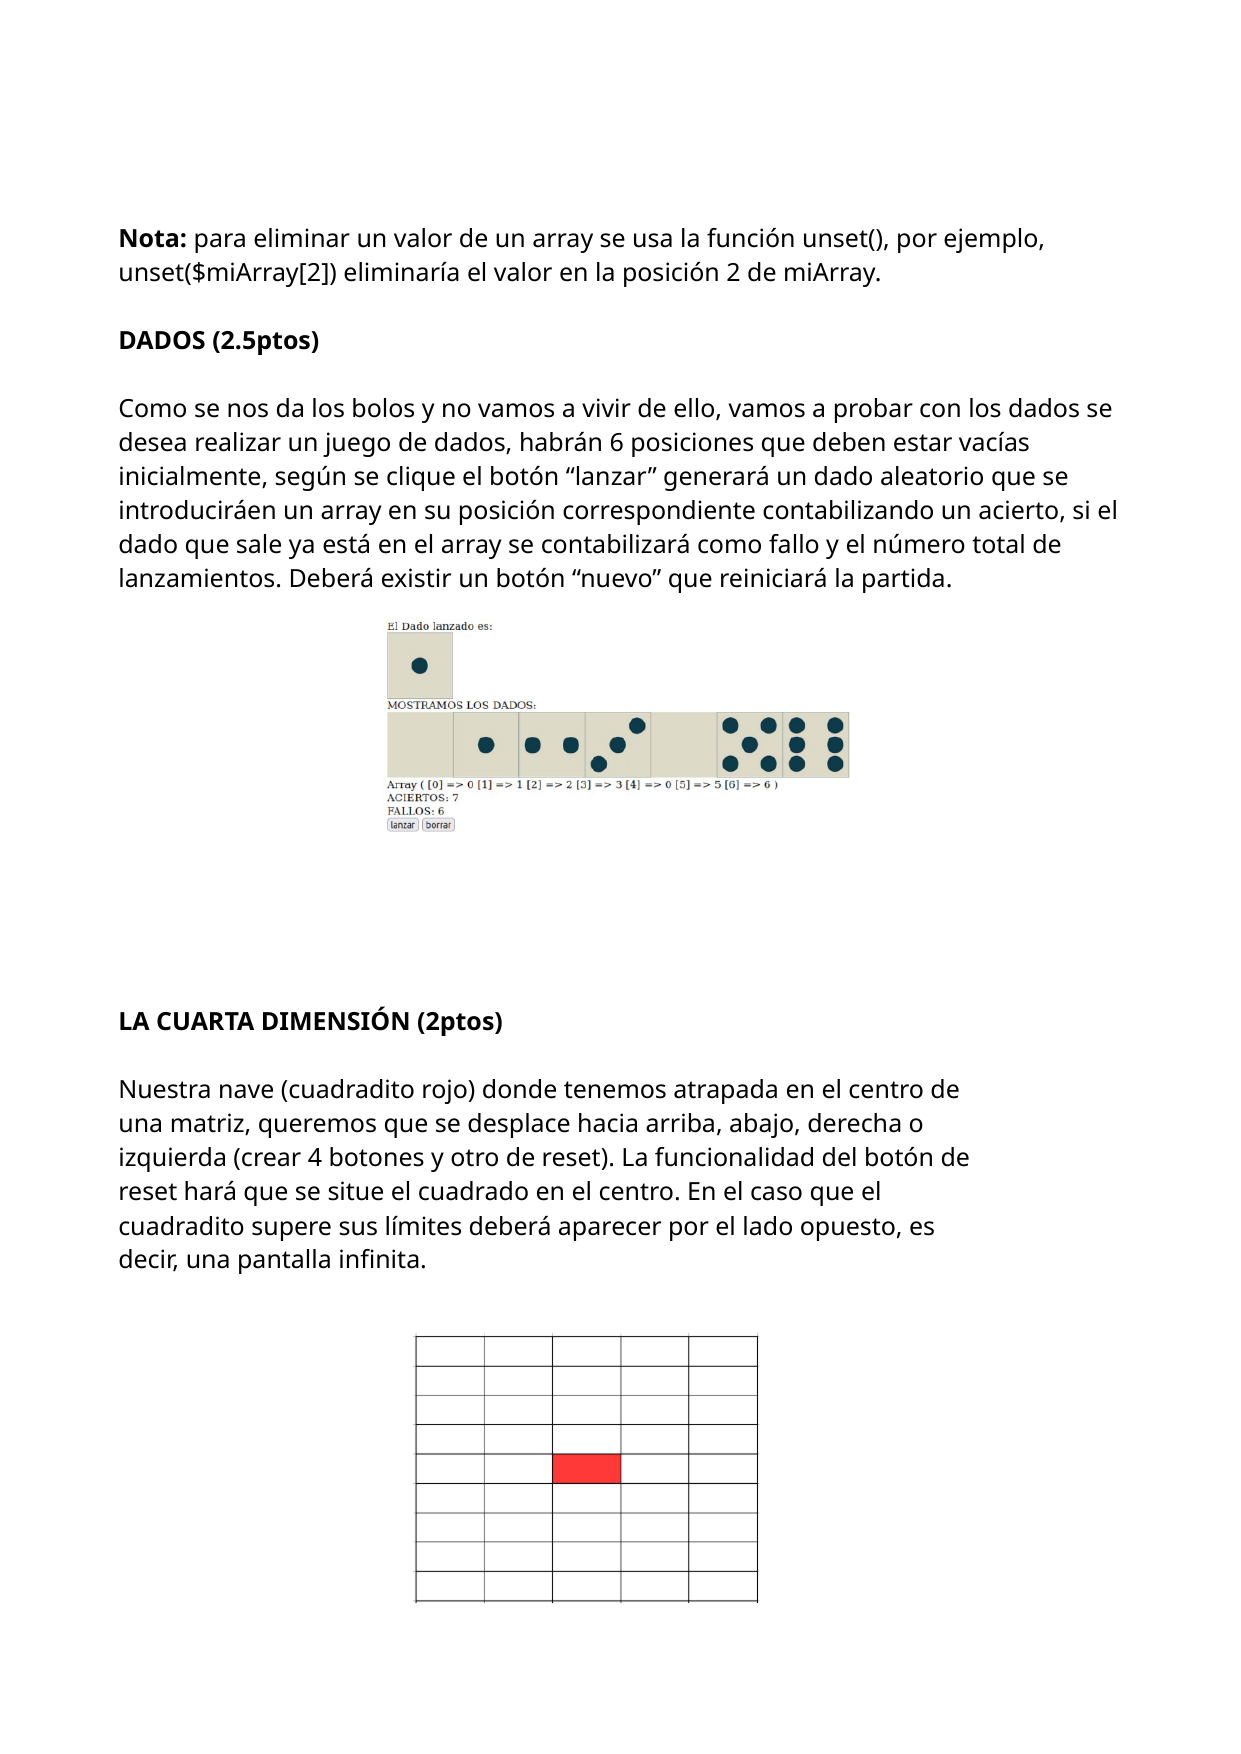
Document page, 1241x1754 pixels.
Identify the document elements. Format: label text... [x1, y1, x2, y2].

text una matriz, queremos que se desplace hacia arriba, abajo, derecha o [118, 1106, 1122, 1140]
text unset($miArray[2]) eliminaría el valor en la posición 2 de miArray. [118, 254, 1122, 288]
text DADOS (2.5ptos) [118, 322, 1122, 357]
text reset hará que se situe el cuadrado en el centro. En el caso que el [118, 1174, 1122, 1208]
text Nota: para eliminar un valor de un array se usa la función unset(), por ejemplo, [118, 220, 1122, 254]
picture [408, 1329, 770, 1609]
text izquierda (crear 4 botones y otro de reset). La funcionalidad del botón de [118, 1140, 1122, 1174]
text decir, una pantalla infinita. [118, 1242, 1122, 1276]
text Nuestra nave (cuadradito rojo) donde tenemos atrapada en el centro de [118, 1072, 1122, 1106]
text Como se nos da los bolos y no vamos a vivir de ello, vamos a probar con los dados se desea realizar un juego de dados, habrán 6 posiciones que deben estar vacías inicialmente, según se clique el botón “lanzar” generará un dado aleatorio que se introduciráen un array en su posición correspondiente contabilizando un acierto, si el dado que sale ya está en el array se contabilizará como fallo y el número total de lanzamientos. Deberá existir un botón “nuevo” que reiniciará la partida. [118, 391, 1122, 595]
picture [375, 608, 866, 837]
text LA CUARTA DIMENSIÓN (2ptos) [118, 1004, 1122, 1038]
text cuadradito supere sus límites deberá aparecer por el lado opuesto, es [118, 1208, 1122, 1242]
